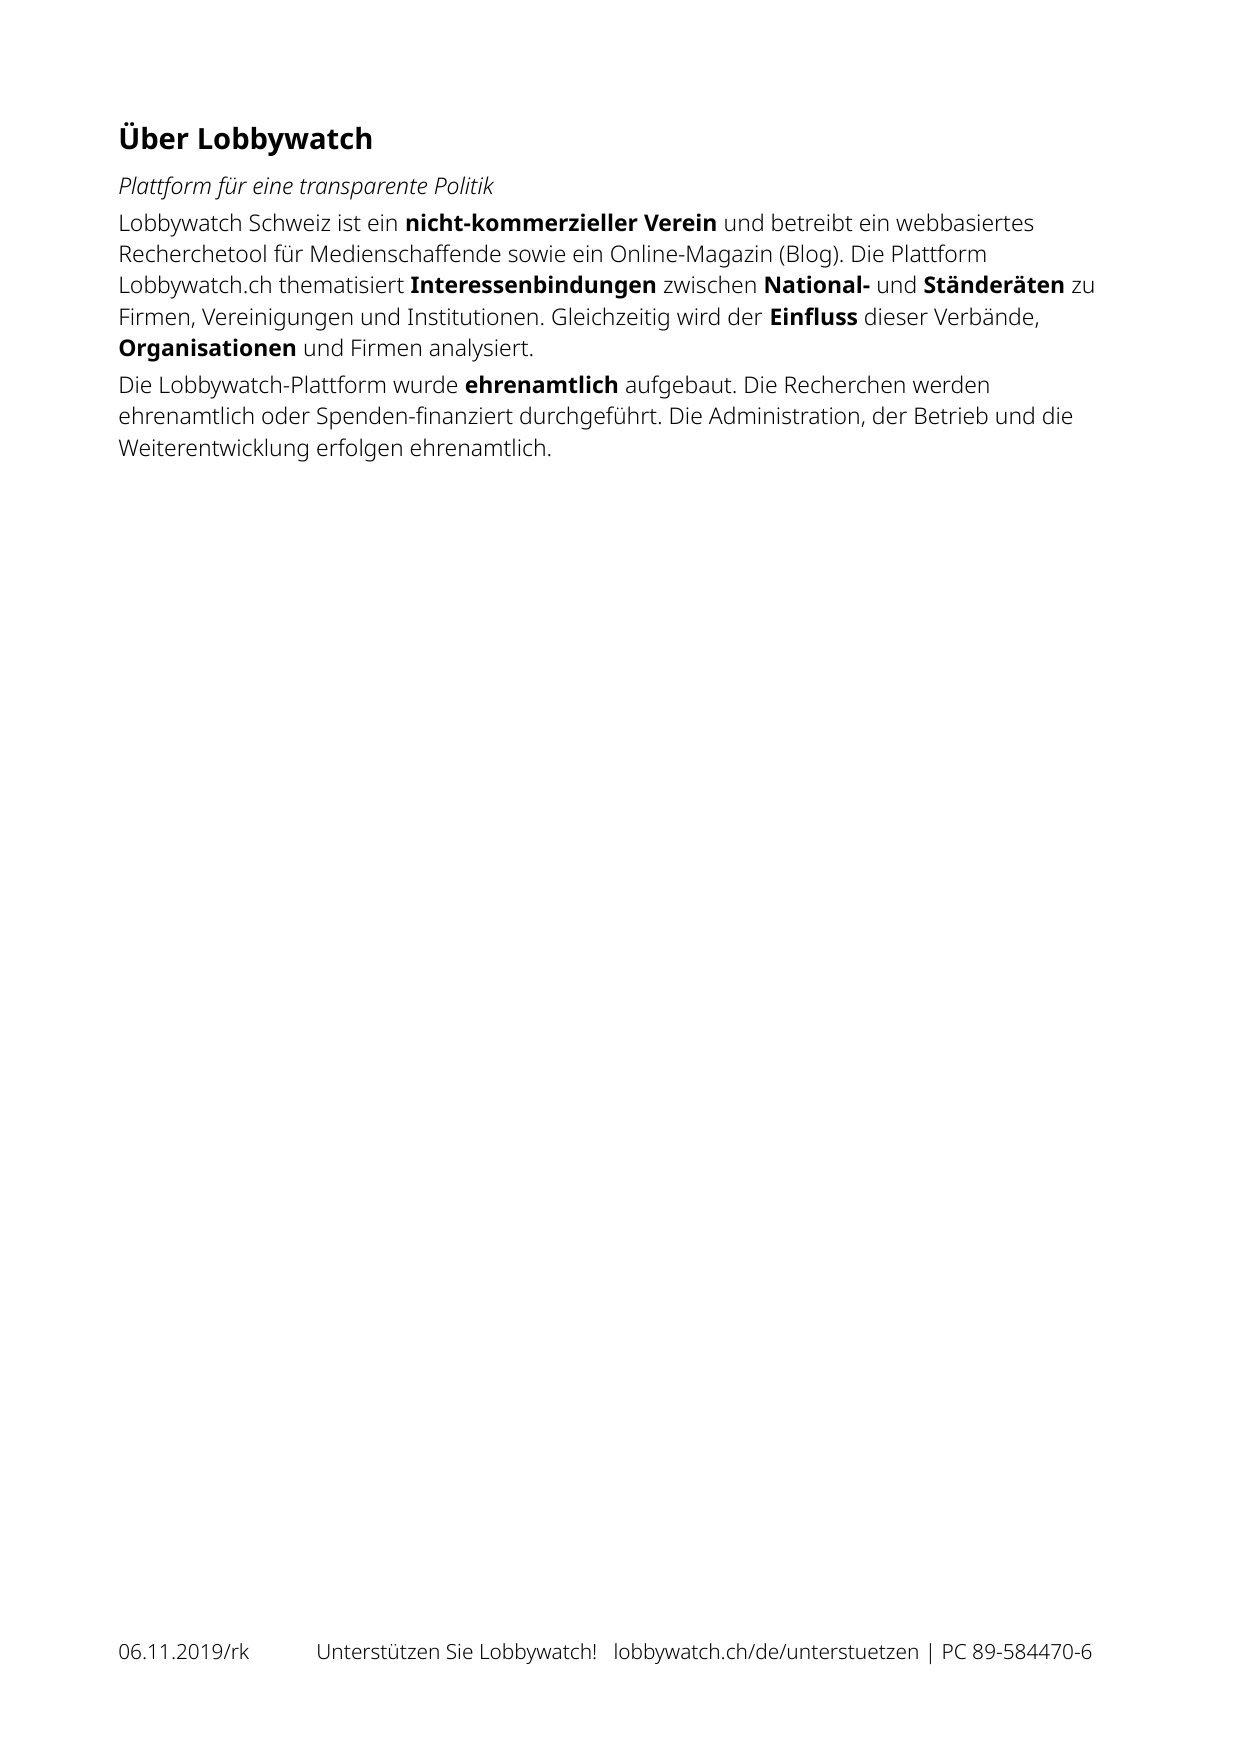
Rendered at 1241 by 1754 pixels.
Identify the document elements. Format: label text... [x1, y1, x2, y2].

text Lobbywatch Schweiz ist ein nicht-kommerzieller Verein und betreibt ein webbasiertes Recherchetool für Medienschaffende sowie ein Online-Magazin (Blog). Die Plattform Lobbywatch.ch thematisiert Interessenbindungen zwischen National‐ und Ständeräten zu Firmen, Vereinigungen und Institutionen. Gleichzeitig wird der Einfluss dieser Verbände, Organisationen und Firmen analysiert. [118, 207, 1122, 363]
subtitle Über Lobbywatch [118, 118, 1122, 158]
text Die Lobbywatch-Plattform wurde ehrenamtlich aufgebaut. Die Recherchen werden ehrenamtlich oder Spenden-finanziert durchgeführt. Die Administration, der Betrieb und die Weiterentwicklung erfolgen ehrenamtlich. [118, 369, 1122, 463]
text Plattform für eine transparente Politik [118, 169, 1122, 201]
